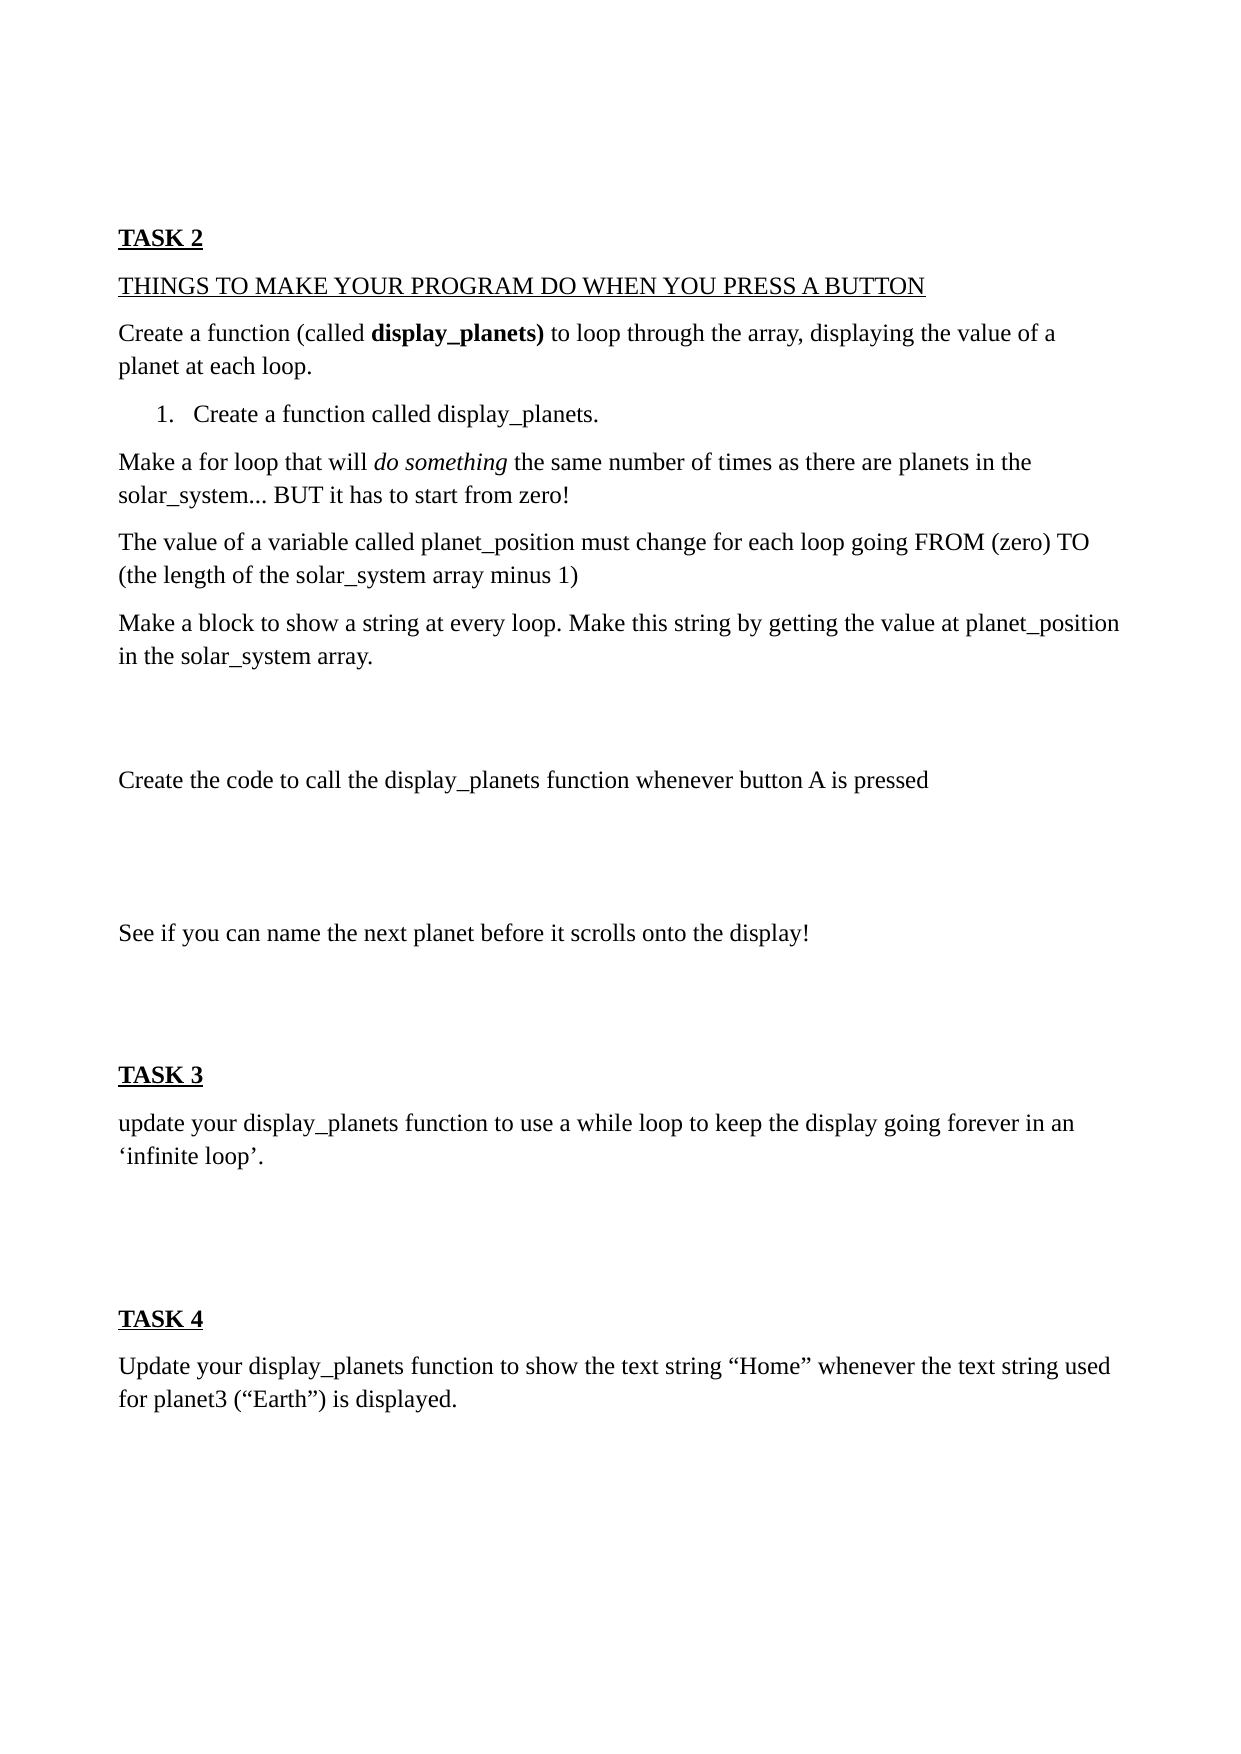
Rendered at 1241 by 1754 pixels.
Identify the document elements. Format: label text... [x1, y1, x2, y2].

text Create a function (called display_planets) to loop through the array, displaying the value of a planet at each loop. [118, 318, 1122, 380]
text TASK 3 [118, 1060, 1122, 1089]
text The value of a variable called planet_position must change for each loop going FROM (zero) TO (the length of the solar_system array minus 1) [118, 527, 1122, 589]
text Update your display_planets function to show the text string “Home” whenever the text string used for planet3 (“Earth”) is displayed. [118, 1351, 1122, 1413]
text TASK 4 [118, 1304, 1122, 1332]
text THINGS TO MAKE YOUR PROGRAM DO WHEN YOU PRESS A BUTTON [118, 271, 1122, 299]
list Create a function called display_planets. [156, 399, 1122, 428]
text Make a for loop that will do something the same number of times as there are planets in the solar_system... BUT it has to start from zero! [118, 447, 1122, 508]
text Create the code to call the display_planets function whenever button A is pressed [118, 765, 1122, 794]
text update your display_planets function to use a while loop to keep the display going forever in an ‘infinite loop’. [118, 1108, 1122, 1170]
text TASK 2 [118, 223, 1122, 252]
text Make a block to show a string at every loop. Make this string by getting the value at planet_position in the solar_system array. [118, 608, 1122, 670]
text See if you can name the next planet before it scrolls onto the display! [118, 918, 1122, 946]
